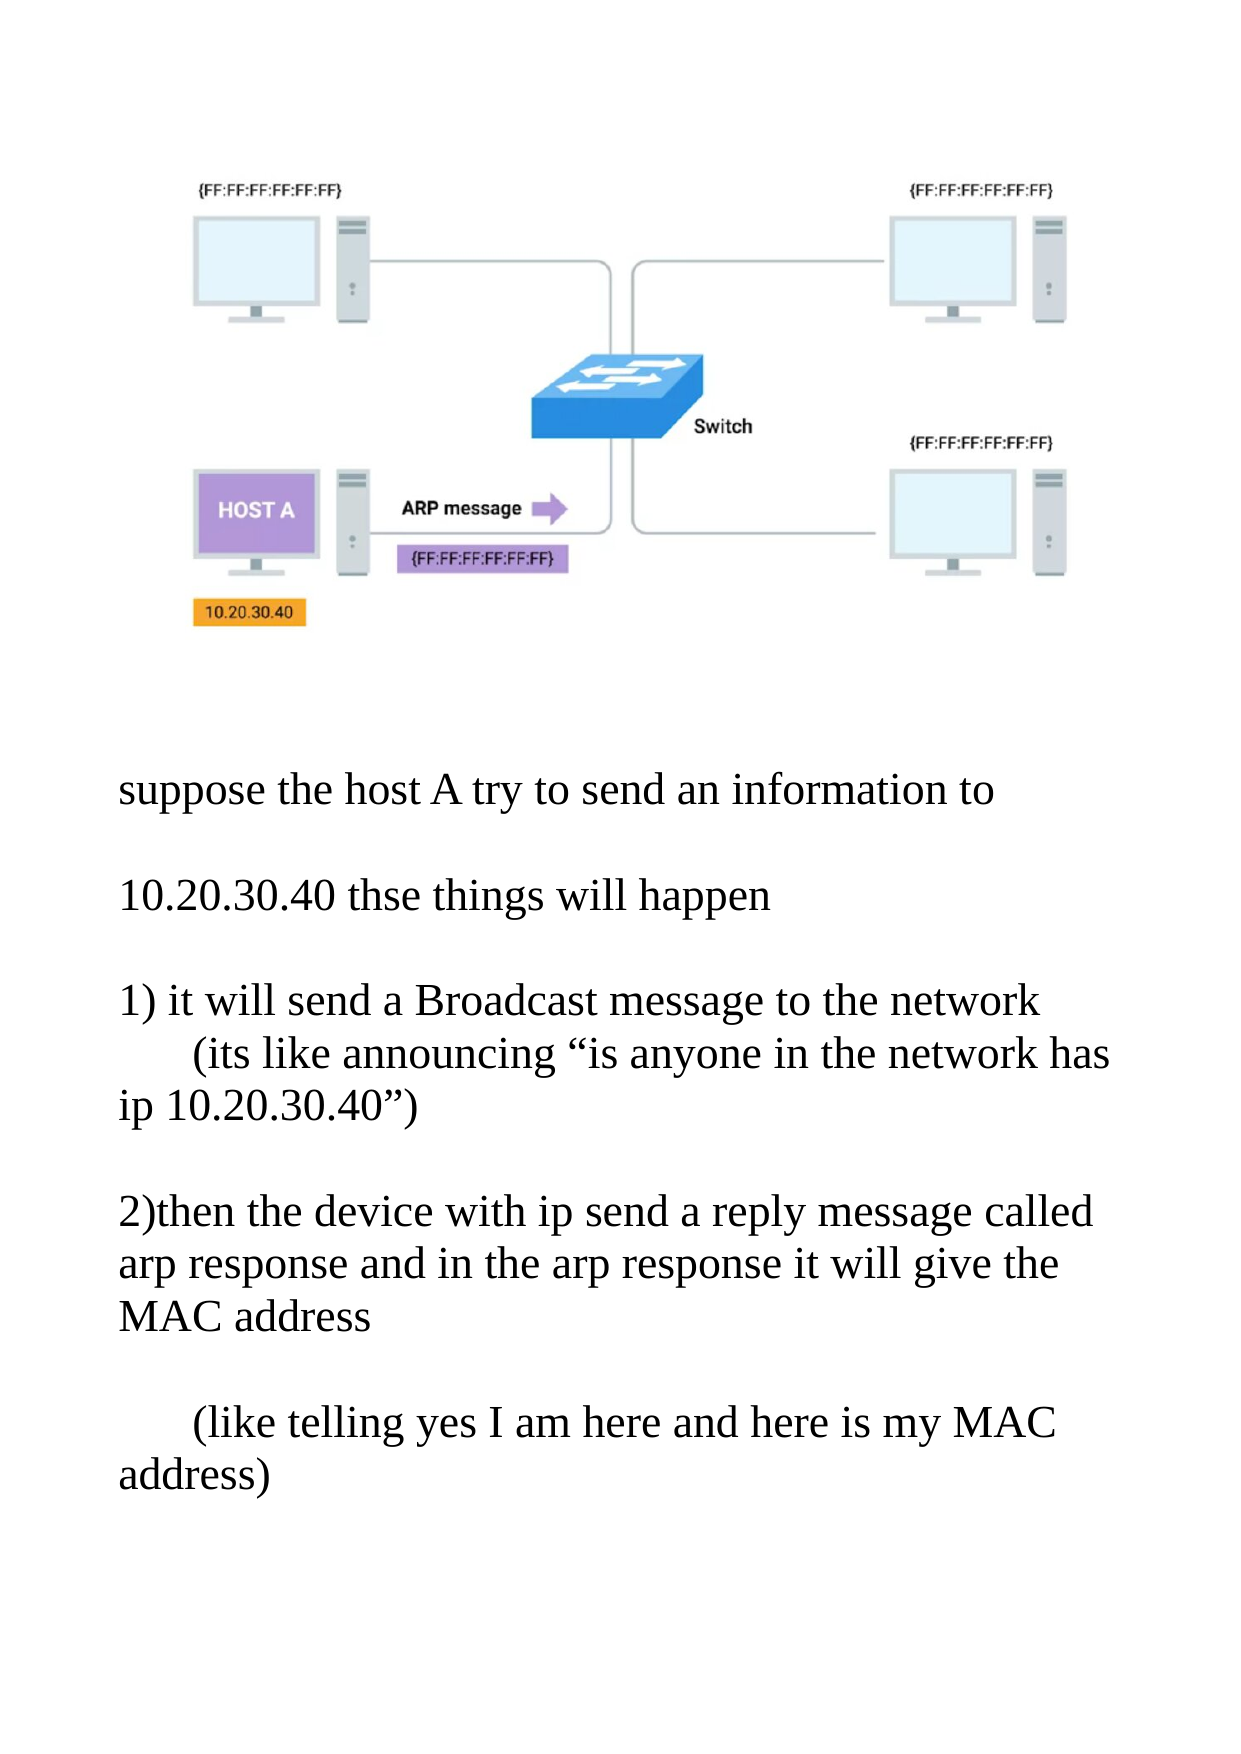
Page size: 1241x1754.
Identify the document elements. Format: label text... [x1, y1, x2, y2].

text 2)then the device with ip send a reply message called arp response and in the arp response it will give the MAC address [118, 1183, 1122, 1342]
text (its like announcing “is anyone in the network has ip 10.20.30.40”) [118, 1025, 1122, 1131]
text 10.20.30.40 thse things will happen [118, 867, 1122, 920]
text suppose the host A try to send an information to [118, 762, 1122, 814]
text 1) it will send a Broadcast message to the network [118, 973, 1122, 1025]
picture [118, 118, 1123, 657]
text (like telling yes I am here and here is my MAC address) [118, 1394, 1122, 1500]
